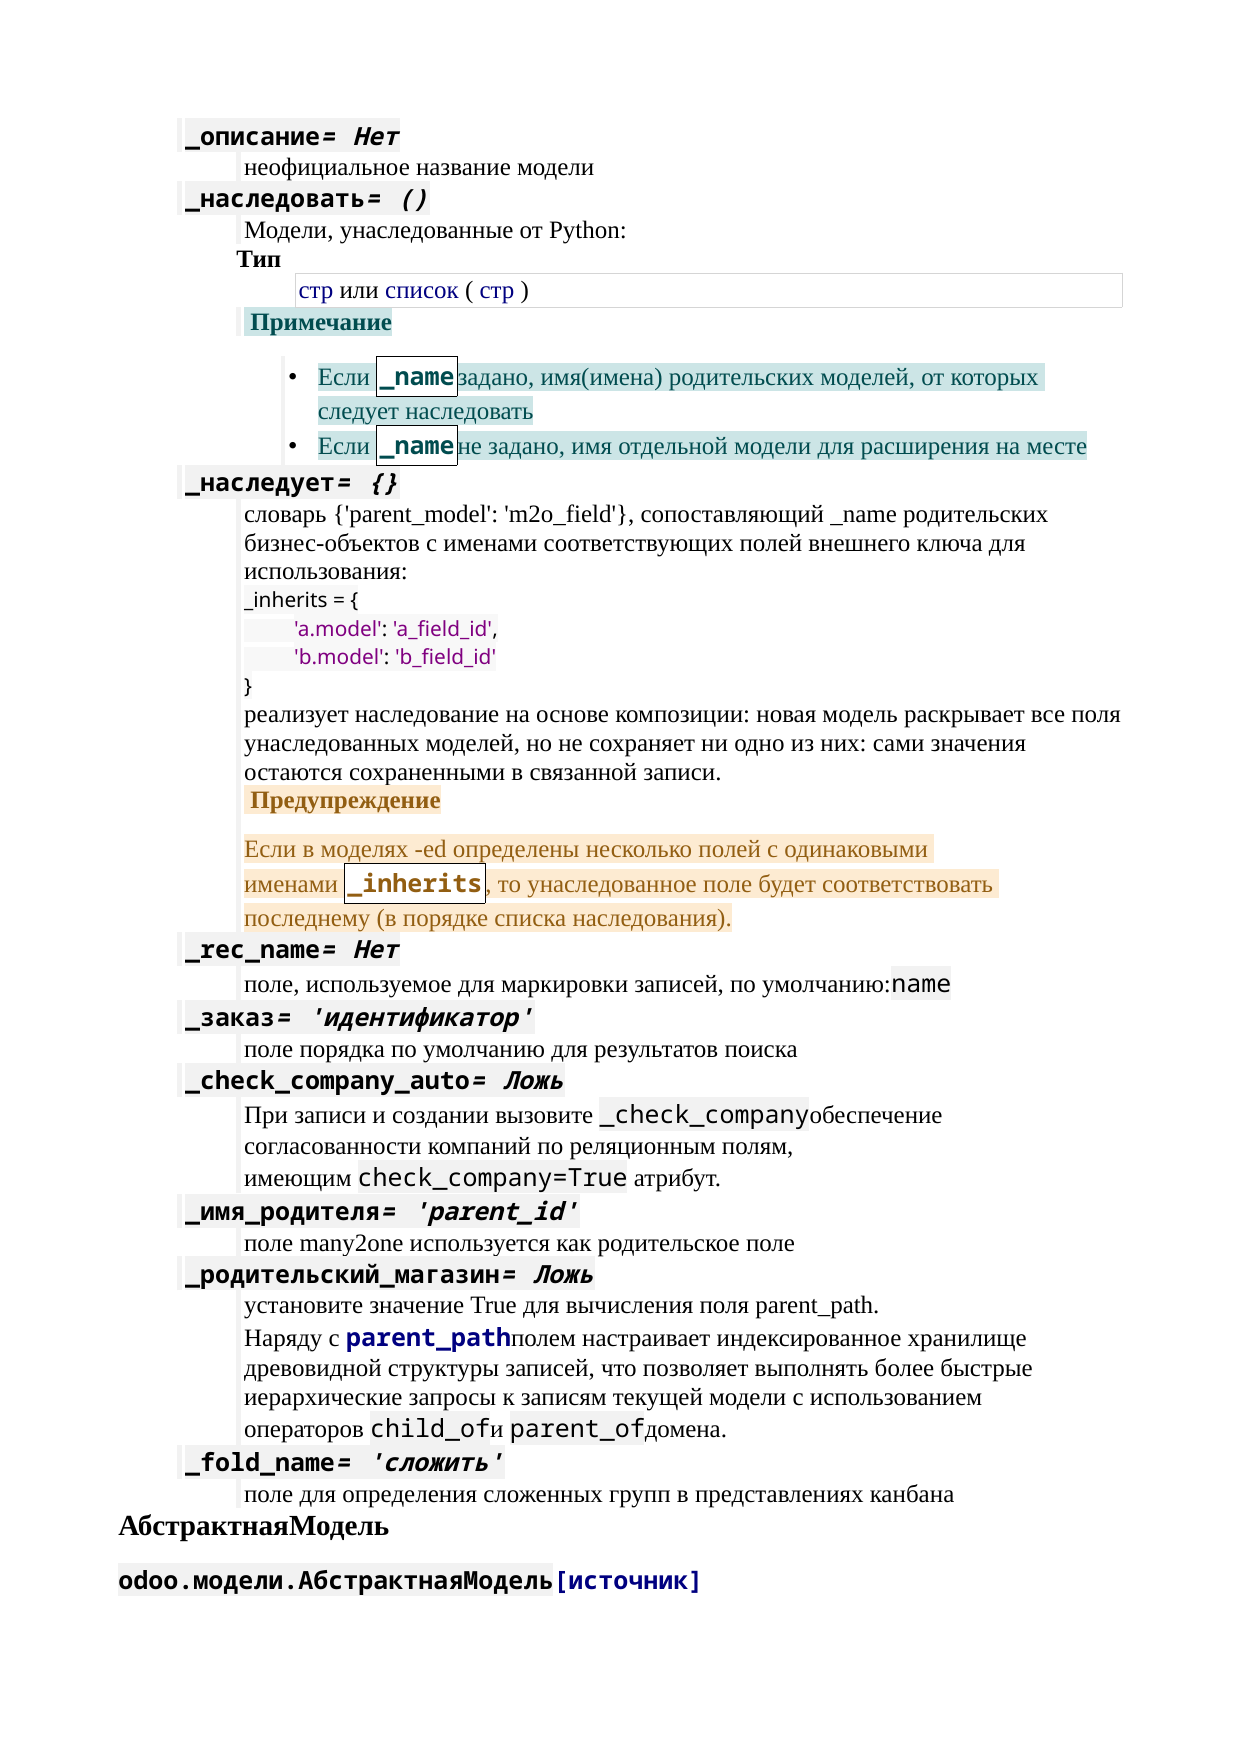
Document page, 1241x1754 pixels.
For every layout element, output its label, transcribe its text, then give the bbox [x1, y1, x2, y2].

subtitle _заказ= 'идентификатор' [182, 1000, 1122, 1034]
list Если в моделях -ed определены несколько полей с одинаковыми именами _inherits, то унаследованное поле будет соответствовать последнему (в порядке списка наследования). [241, 834, 1122, 932]
list поле порядка по умолчанию для результатов поиска [241, 1034, 1122, 1063]
list словарь {'parent_model': 'm2o_field'}, сопоставляющий _name родительских бизнес-объектов с именами соответствующих полей внешнего ключа для использования: [241, 499, 1122, 585]
list поле many2one используется как родительское поле [241, 1228, 1122, 1256]
list реализует наследование на основе композиции: новая модель раскрывает все поля унаследованных моделей, но не сохраняет ни одно из них: сами значения остаются сохраненными в связанной записи. [241, 699, 1122, 785]
subtitle _имя_родителя= 'parent_id' [177, 1193, 1122, 1228]
subtitle _check_company_auto= Ложь [182, 1063, 1122, 1097]
subtitle _наследовать= () [182, 181, 1122, 215]
subtitle _fold_name= 'сложить' [182, 1445, 1122, 1479]
list Если _nameне задано, имя отдельной модели для расширения на месте [458, 425, 1122, 465]
subtitle Тип [236, 244, 1122, 272]
text Примечание [241, 307, 1122, 336]
list неофициальное название модели [241, 152, 1122, 181]
subtitle АбстрактнаяМодель [118, 1508, 1122, 1541]
list Наряду с parent_pathполем настраивает индексированное хранилище древовидной структуры записей, что позволяет выполнять более быстрые иерархические запросы к записям текущей модели с использованием операторов child_ofи parent_ofдомена. [241, 1319, 1122, 1445]
list установите значение True для вычисления поля parent_path. [241, 1290, 1122, 1319]
list поле для определения сложенных групп в представлениях канбана [241, 1479, 1122, 1508]
list Если _nameне задано, имя отдельной модели для расширения на месте [377, 426, 457, 465]
text _inherits = { [241, 585, 1122, 614]
list Если _nameзадано, имя(имена) родительских моделей, от которых следует наследовать [285, 356, 1122, 425]
list поле, используемое для маркировки записей, по умолчанию:name [241, 966, 1122, 1000]
list стр или список ( стр ) [296, 274, 1122, 307]
list Модели, унаследованные от Python: [241, 215, 1122, 244]
list При записи и создании вызовите _check_companyобеспечение согласованности компаний по реляционным полям, имеющим check_company=True атрибут. [241, 1097, 1122, 1193]
text } [241, 671, 1122, 699]
text 'a.model': 'a_field_id', [241, 614, 1122, 642]
subtitle _родительский_магазин= Ложь [182, 1256, 1122, 1290]
list Если _nameне задано, имя отдельной модели для расширения на месте [285, 425, 376, 465]
subtitle _описание= Нет [182, 118, 1122, 152]
subtitle _rec_name= Нет [182, 932, 1122, 966]
subtitle _наследует= {} [182, 465, 1122, 499]
text Предупреждение [241, 785, 1122, 814]
subtitle odoo.модели.АбстрактнаяМодель[источник] [118, 1562, 1122, 1596]
text 'b.model': 'b_field_id' [241, 642, 1122, 671]
